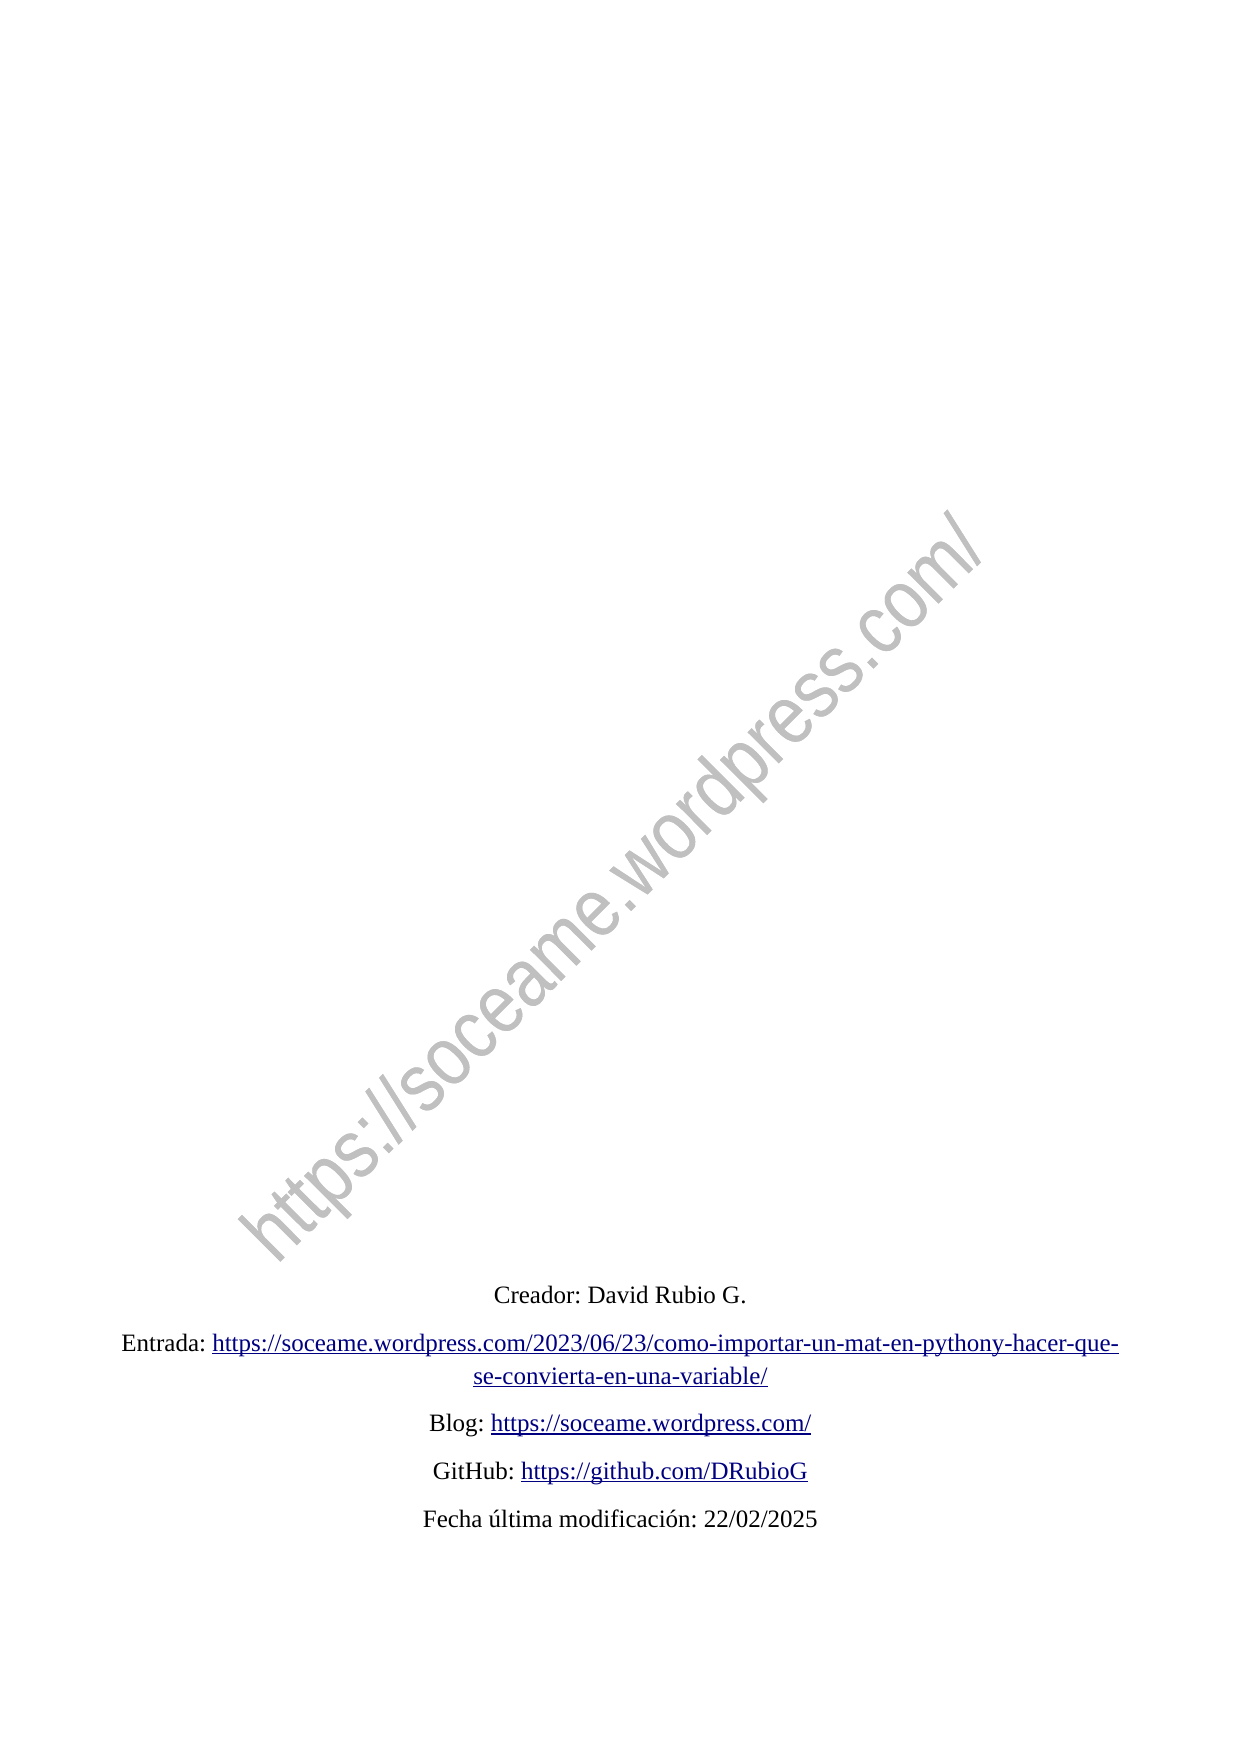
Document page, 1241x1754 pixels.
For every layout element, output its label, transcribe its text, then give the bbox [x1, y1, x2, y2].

text Blog: https://soceame.wordpress.com/ [118, 1408, 1122, 1437]
text Fecha última modificación: 22/02/2025 [118, 1504, 1122, 1532]
text GitHub: https://github.com/DRubioG [118, 1456, 1122, 1485]
text Creador: David Rubio G. [118, 1280, 1122, 1309]
text Entrada: https://soceame.wordpress.com/2023/06/23/como-importar-un-mat-en-pythony-hacer-que-se-convierta-en-una-variable/ [118, 1328, 1122, 1389]
